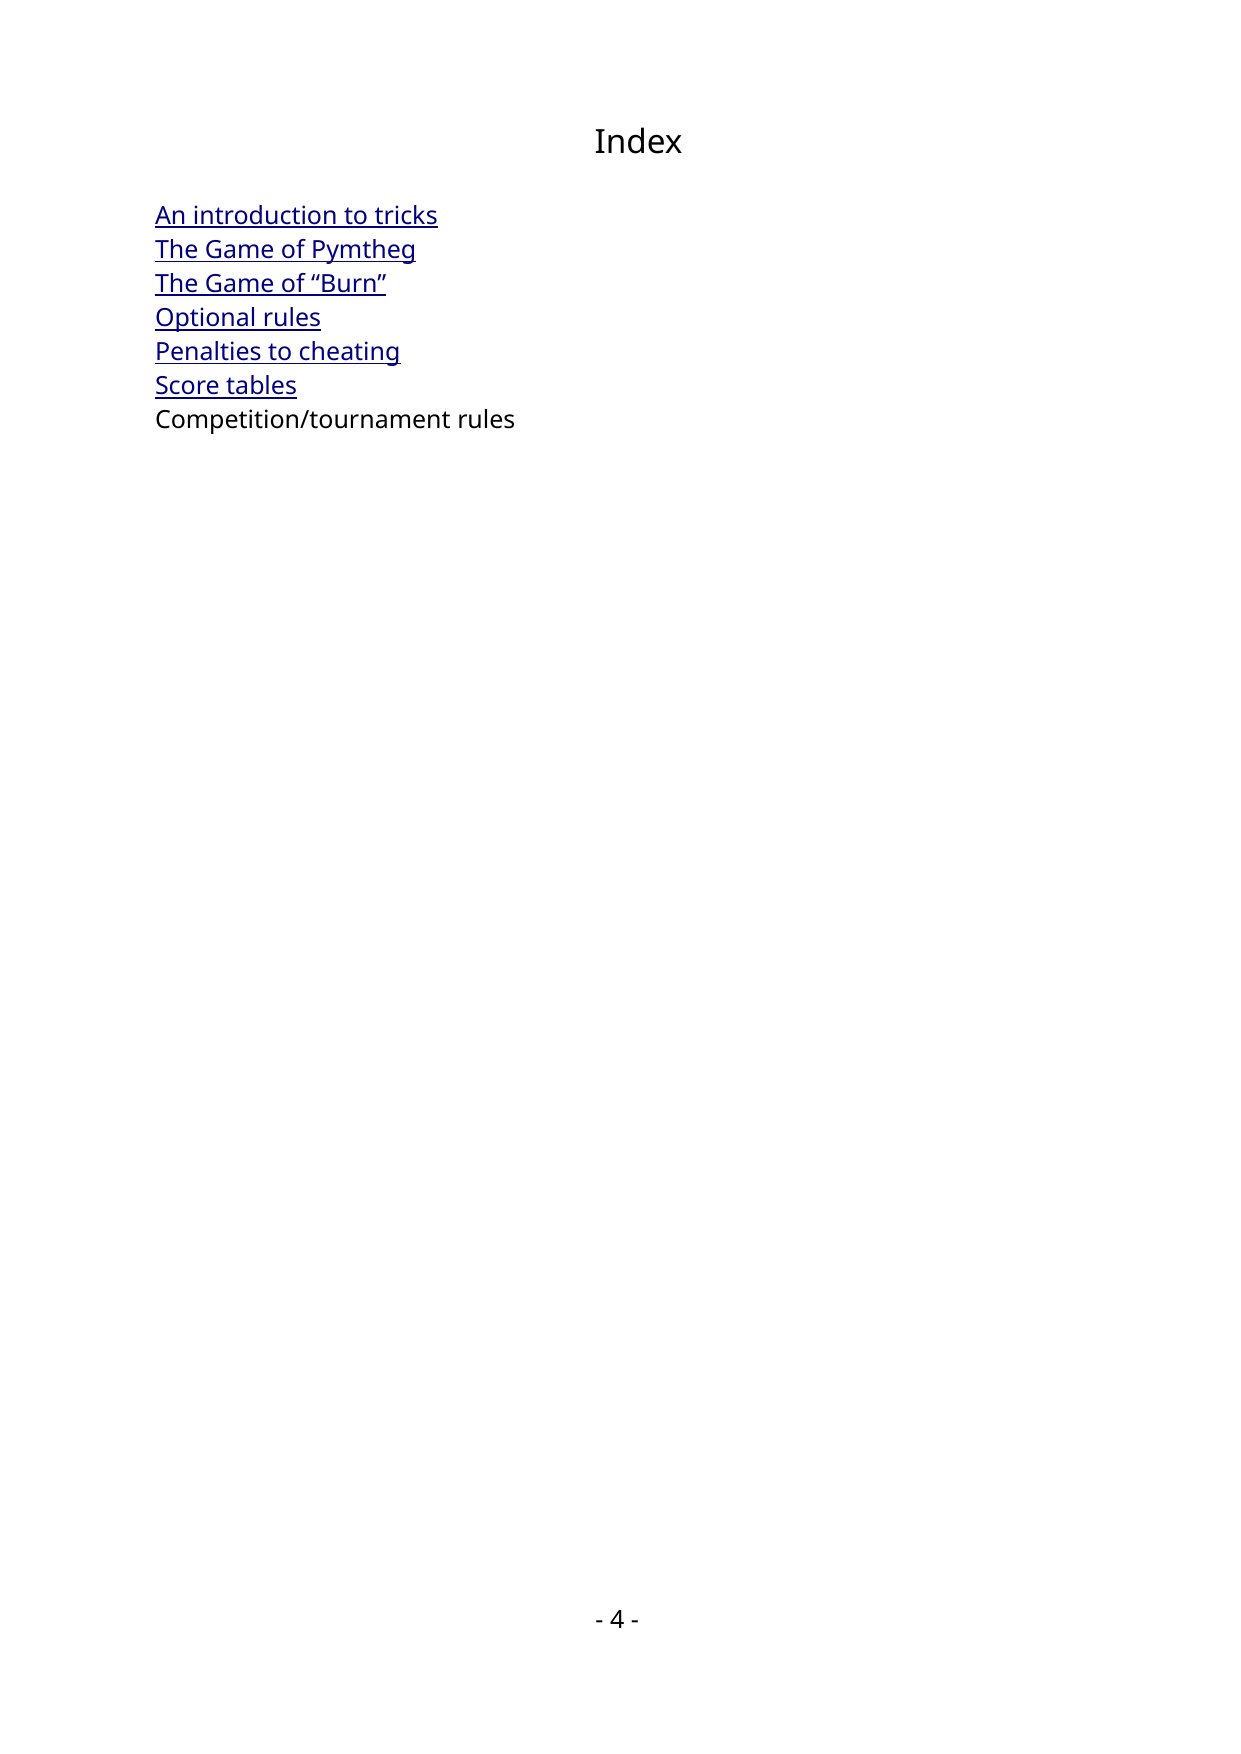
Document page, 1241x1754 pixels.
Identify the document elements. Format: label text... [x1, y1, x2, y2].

text The Game of Pymtheg [118, 232, 1122, 266]
text Optional rules [118, 300, 1122, 334]
text Score tables [118, 368, 1122, 402]
text The Game of “Burn” [118, 266, 1122, 300]
text Competition/tournament rules [118, 402, 1122, 436]
text An introduction to tricks [118, 198, 1122, 232]
text Index [118, 118, 1122, 163]
text Penalties to cheating [118, 334, 1122, 368]
